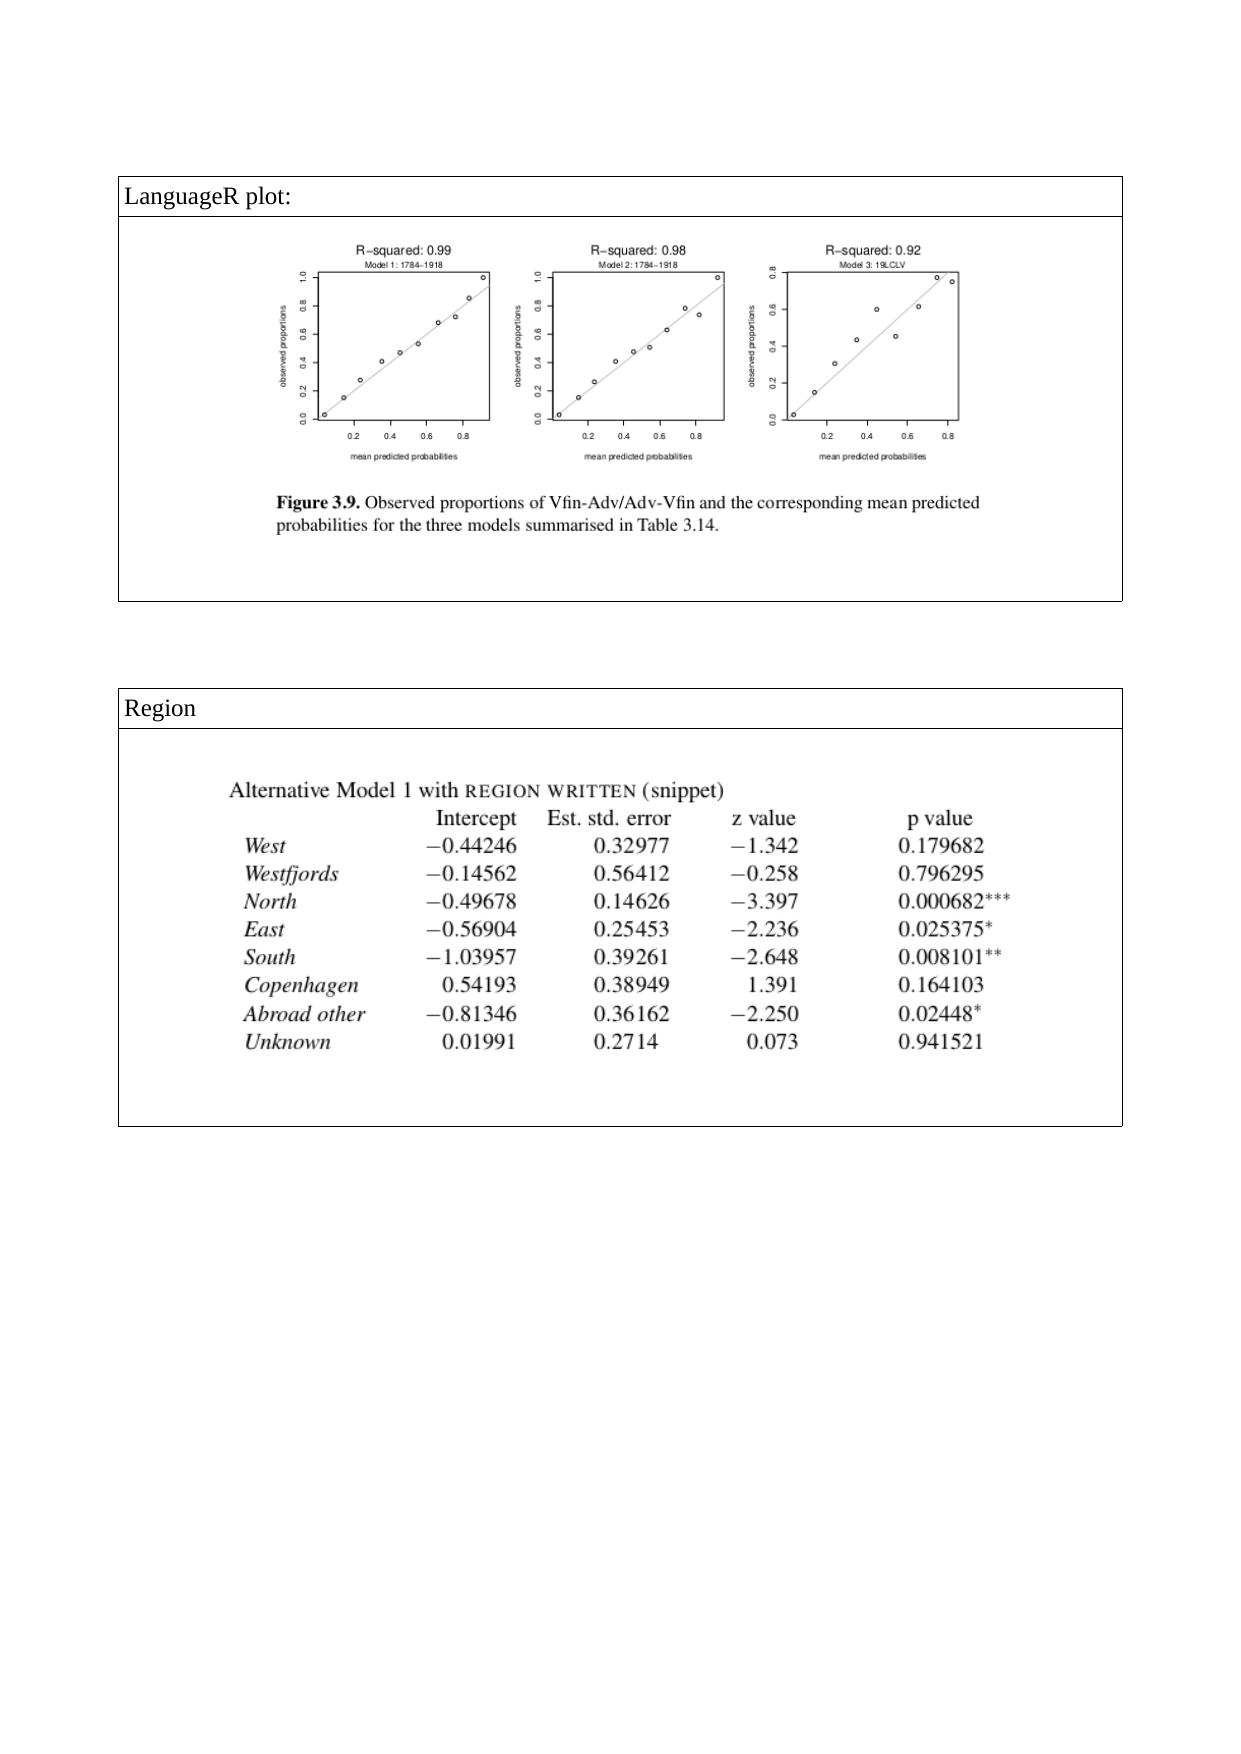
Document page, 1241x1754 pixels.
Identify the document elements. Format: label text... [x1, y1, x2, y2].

table_cell [119, 217, 1122, 601]
table_cell [119, 729, 1122, 1126]
picture [220, 762, 1020, 1063]
table_header LanguageR plot: [119, 177, 1122, 216]
table_header Region [119, 689, 1122, 728]
picture [252, 221, 989, 544]
